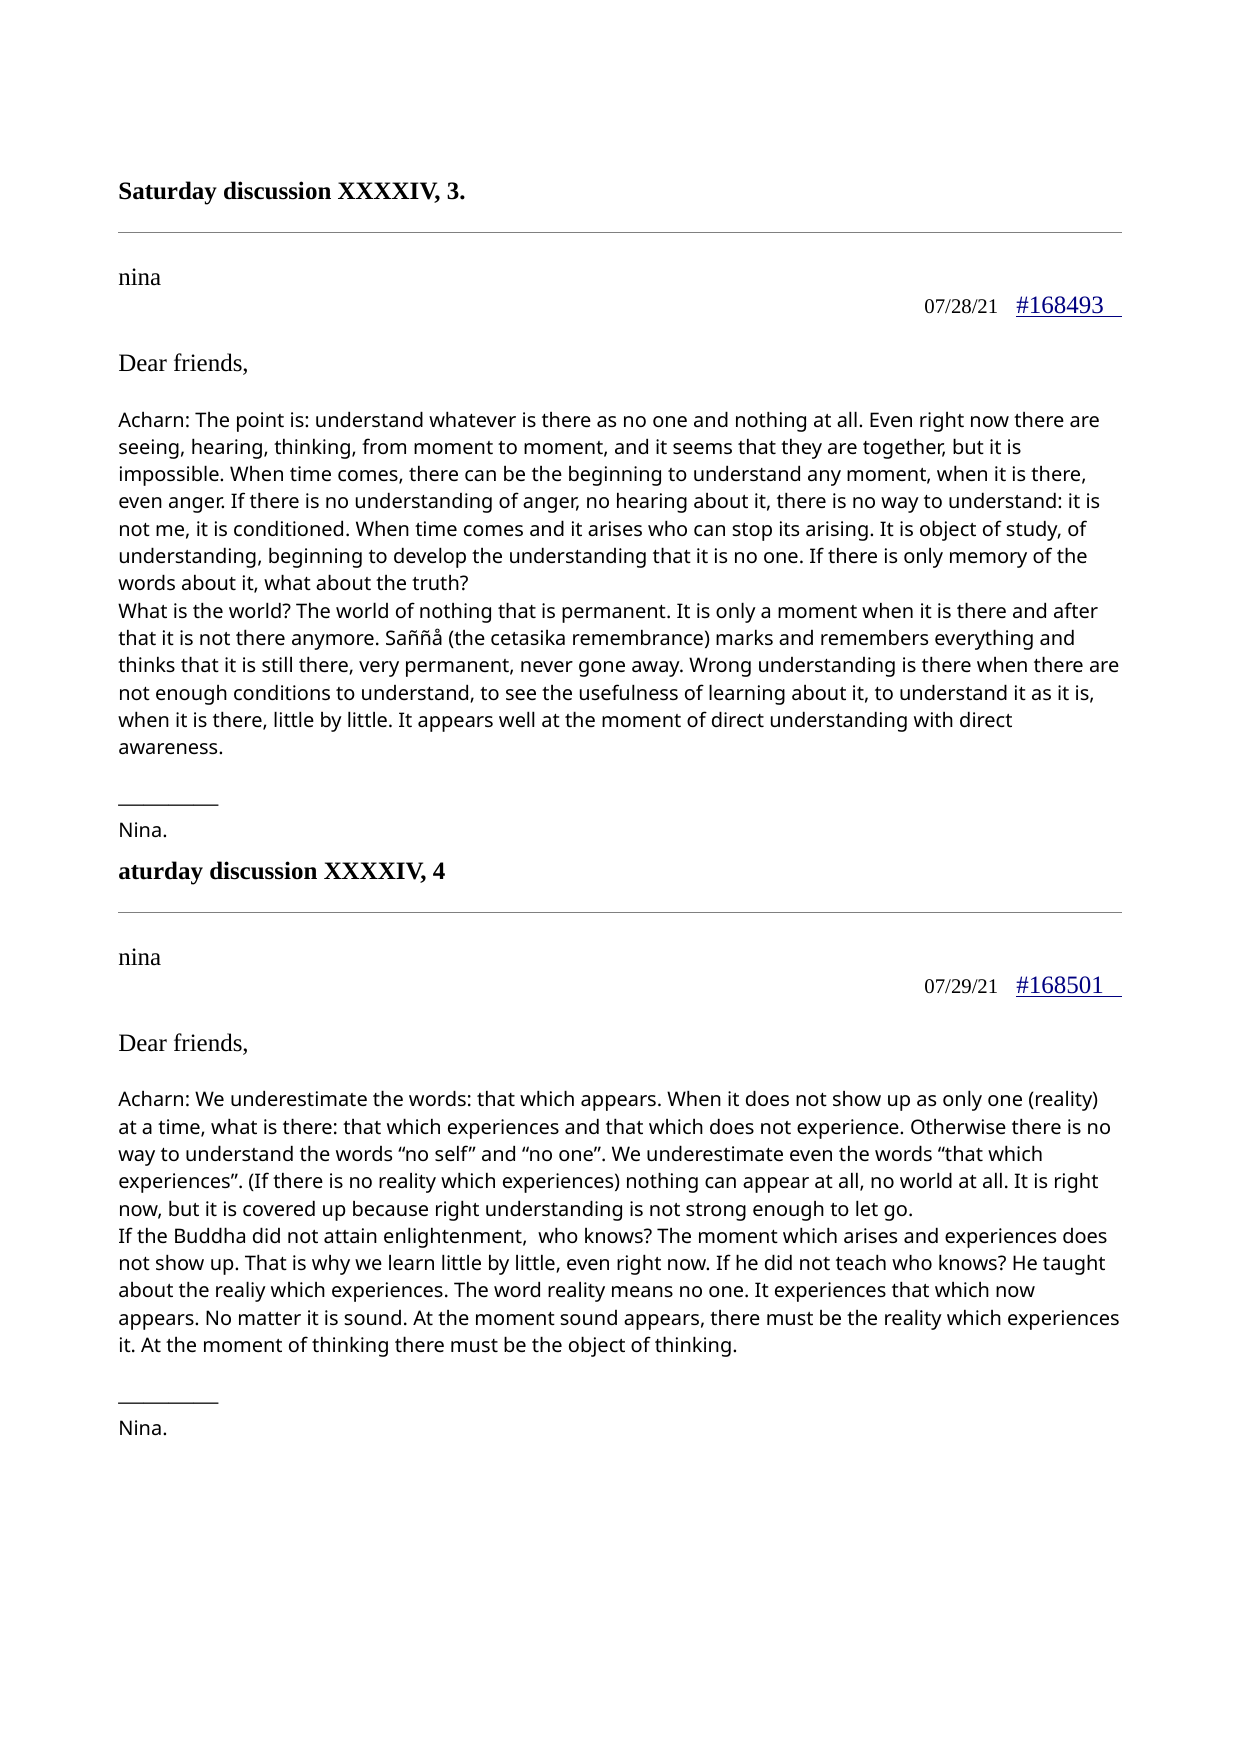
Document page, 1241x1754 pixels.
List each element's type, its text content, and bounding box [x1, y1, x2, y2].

subtitle Saturday discussion XXXXIV, 3. [118, 176, 1122, 205]
table_header nina 07/28/21 #168493 Dear friends, Acharn: The point is: understand whatever is there as no one and nothing at all. Even right now there are seeing, hearing, thinking, from moment to moment, and it seems that they are together, but it is impossible. When time comes, there can be the beginning to understand any moment, when it is there, even anger. If there is no understanding of anger, no hearing about it, there is no way to understand: it is not me, it is conditioned. When time comes and it arises who can stop its arising. It is object of study, of understanding, beginning to develop the understanding that it is no one. If there is only memory of the words about it, what about the truth? What is the world? The world of nothing that is permanent. It is only a moment when it is there and after that it is not there anymore. Saññå (the cetasika remembrance) marks and remembers everything and thinks that it is still there, very permanent, never gone away. Wrong understanding is there when there are not enough conditions to understand, to see the usefulness of learning about it, to understand it as it is, when it is there, little by little. It appears well at the moment of direct understanding with direct awareness. ———— Nina. [118, 233, 1122, 844]
subtitle aturday discussion XXXXIV, 4 [118, 856, 1122, 885]
table_header nina 07/29/21 #168501 Dear friends, Acharn: We underestimate the words: that which appears. When it does not show up as only one (reality) at a time, what is there: that which experiences and that which does not experience. Otherwise there is no way to understand the words “no self” and “no one”. We underestimate even the words “that which experiences”. (If there is no reality which experiences) nothing can appear at all, no world at all. It is right now, but it is covered up because right understanding is not strong enough to let go. If the Buddha did not attain enlightenment, who knows? The moment which arises and experiences does not show up. That is why we learn little by little, even right now. If he did not teach who knows? He taught about the realiy which experiences. The word reality means no one. It experiences that which now appears. No matter it is sound. At the moment sound appears, there must be the reality which experiences it. At the moment of thinking there must be the object of thinking. ———— Nina. [118, 913, 1122, 1442]
